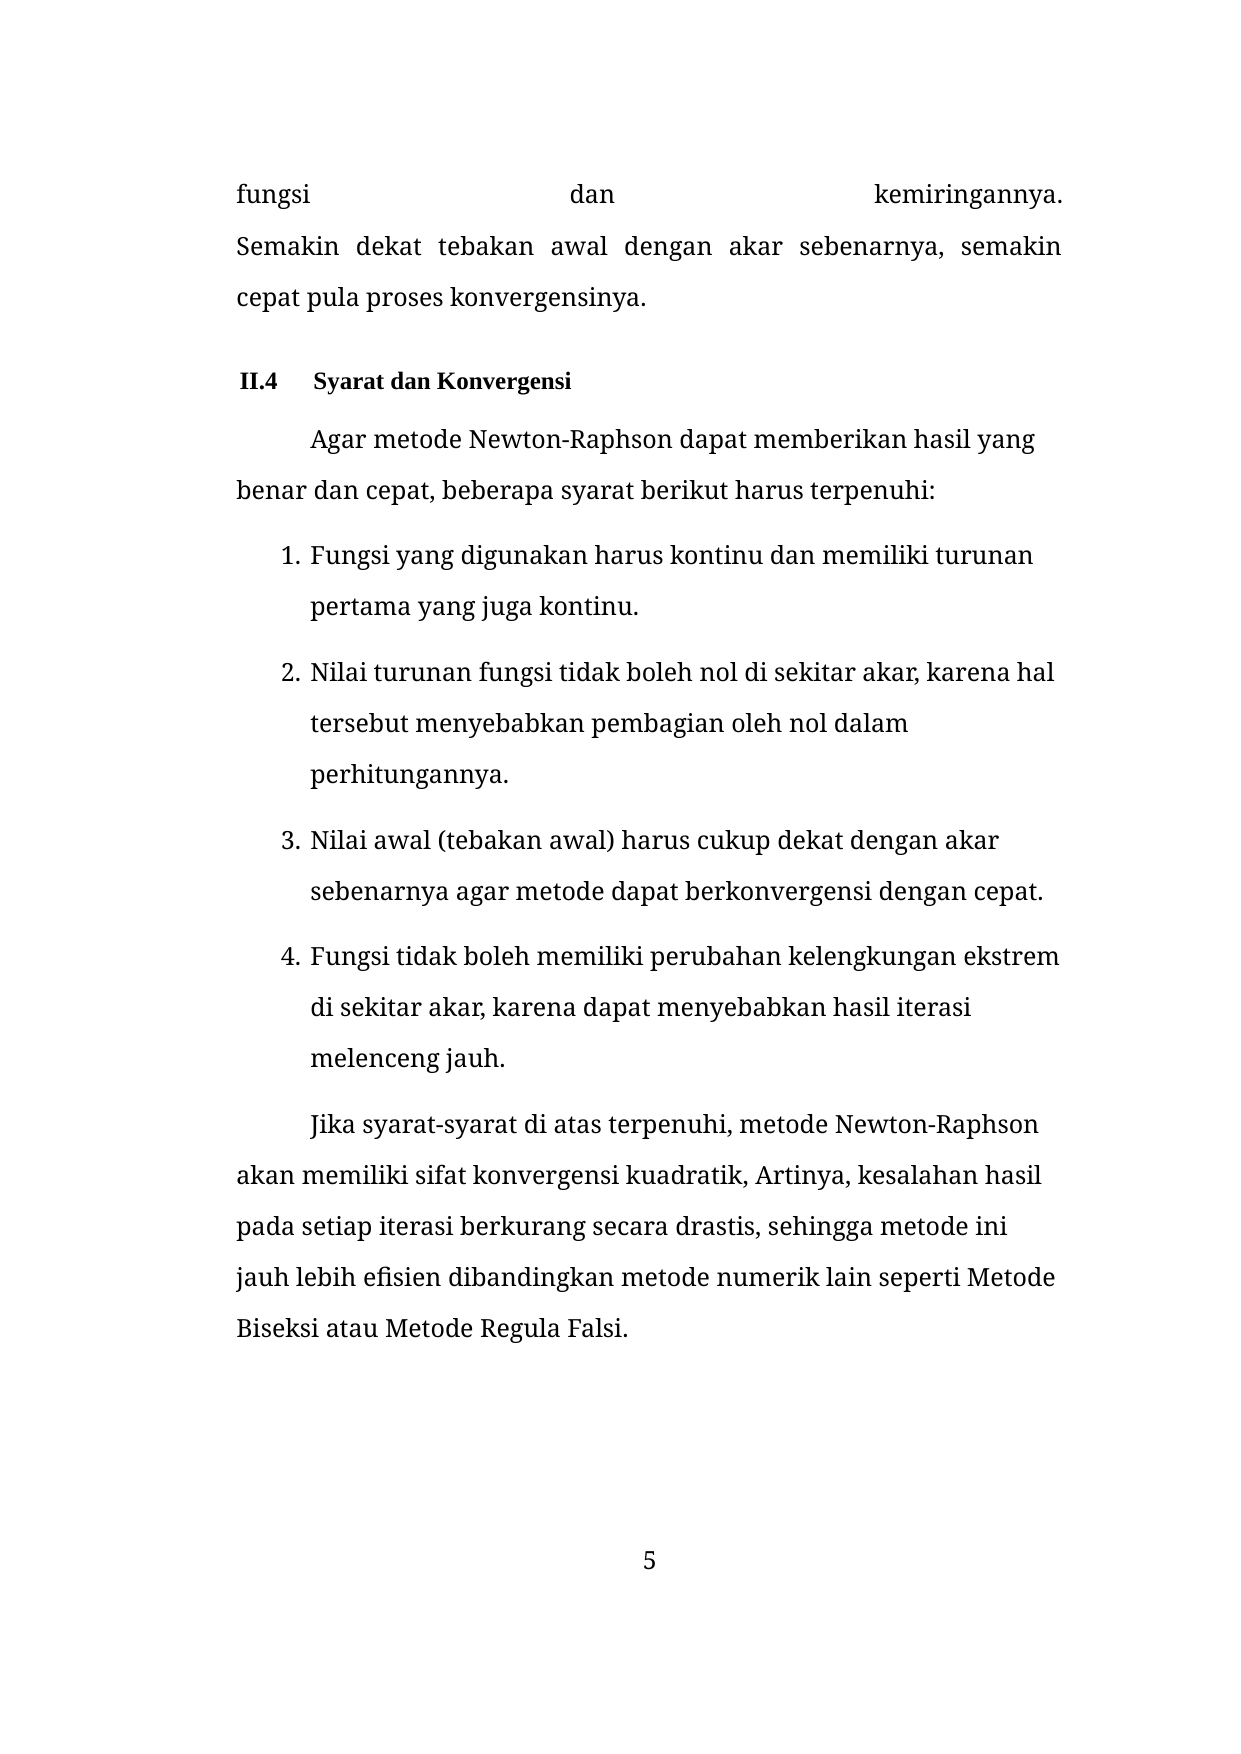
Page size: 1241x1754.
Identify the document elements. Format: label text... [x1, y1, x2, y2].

list Nilai awal (tebakan awal) harus cukup dekat dengan akar sebenarnya agar metode dapat berkonvergensi dengan cepat. [281, 822, 1063, 907]
text Agar metode Newton-Raphson dapat memberikan hasil yang benar dan cepat, beberapa syarat berikut harus terpenuhi: [236, 421, 1063, 506]
list Nilai turunan fungsi tidak boleh nol di sekitar akar, karena hal tersebut menyebabkan pembagian oleh nol dalam perhitungannya. [281, 655, 1063, 791]
text Jika syarat-syarat di atas terpenuhi, metode Newton-Raphson akan memiliki sifat konvergensi kuadratik, Artinya, kesalahan hasil pada setiap iterasi berkurang secara drastis, sehingga metode ini jauh lebih efisien dibandingkan metode numerik lain seperti Metode Biseksi atau Metode Regula Falsi. [236, 1107, 1063, 1345]
list Fungsi tidak boleh memiliki perubahan kelengkungan ekstrem di sekitar akar, karena dapat menyebabkan hasil iterasi melenceng jauh. [281, 939, 1063, 1075]
subtitle Syarat dan Konvergensi [239, 366, 1060, 394]
text fungsi dan kemiringannya. Semakin dekat tebakan awal dengan akar sebenarnya, semakin cepat pula proses konvergensinya. [236, 177, 1063, 313]
list Fungsi yang digunakan harus kontinu dan memiliki turunan pertama yang juga kontinu. [281, 538, 1063, 623]
